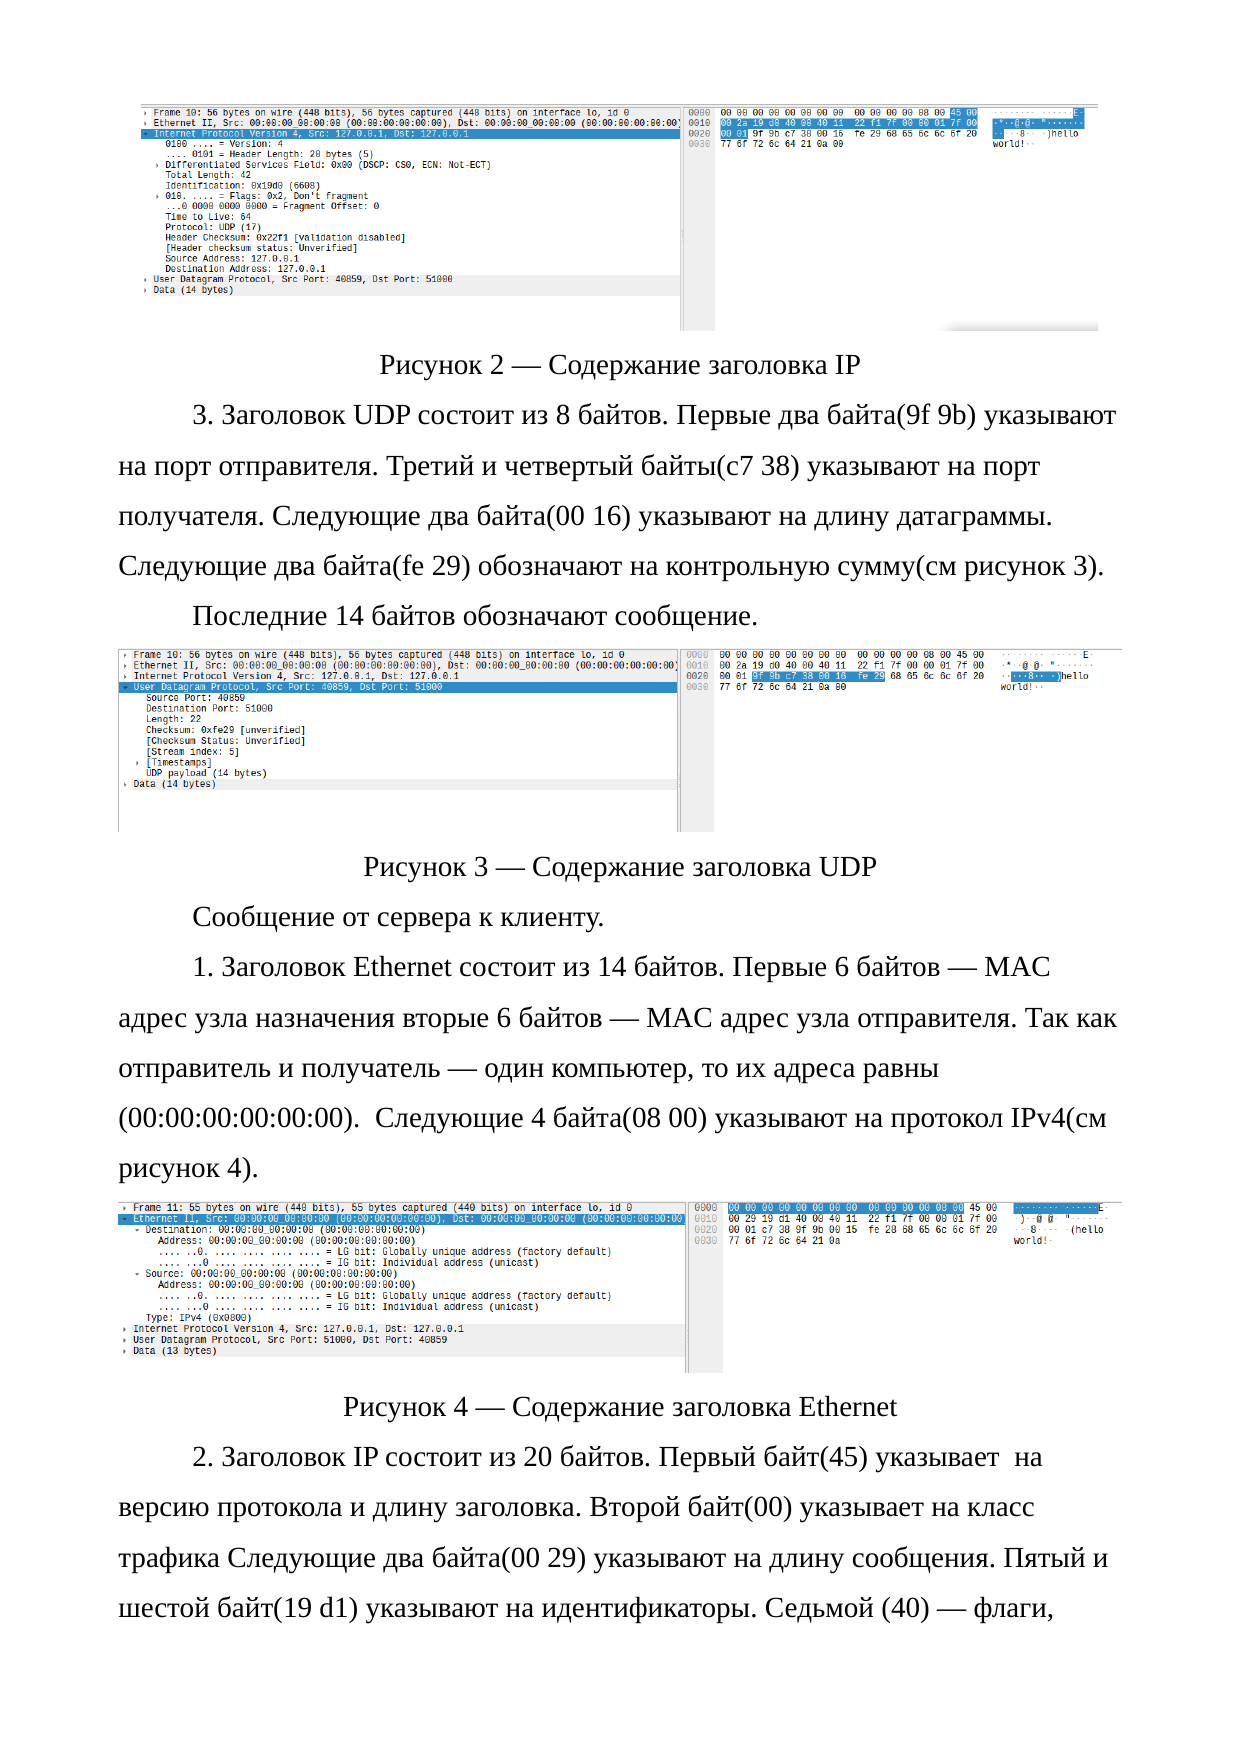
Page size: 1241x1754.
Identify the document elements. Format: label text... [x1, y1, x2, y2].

text 3. Заголовок UDP состоит из 8 байтов. Первые два байта(9f 9b) указывают на порт отправителя. Третий и четвертый байты(c7 38) указывают на порт получателя. Следующие два байта(00 16) указывают на длину датаграммы. Следующие два байта(fe 29) обозначают на контрольную сумму(см рисунок 3). [118, 397, 1122, 582]
text Последние 14 байтов обозначают сообщение. [118, 598, 1122, 632]
text Рисунок 2 — Содержание заголовка IP [118, 118, 1122, 381]
text Сообщение от сервера к клиенту. [118, 899, 1122, 933]
text 2. Заголовок IP состоит из 20 байтов. Первый байт(45) указывает на версию протокола и длину заголовка. Второй байт(00) указывает на класс трафика Следующие два байта(00 29) указывают на длину сообщения. Пятый и шестой байт(19 d1) указывают на идентификаторы. Седьмой (40) — флаги, [118, 1439, 1122, 1624]
text Рисунок 4 — Содержание заголовка Ethernet [118, 1373, 1122, 1422]
text 1. Заголовок Ethernet состоит из 14 байтов. Первые 6 байтов — MAC адрес узла назначения вторые 6 байтов — MAC адрес узла отправителя. Так как отправитель и получатель — один компьютер, то их адреса равны (00:00:00:00:00:00). Следующие 4 байта(08 00) указывают на протокол IPv4(см рисунок 4). [118, 949, 1122, 1184]
picture [118, 1201, 1123, 1373]
text Рисунок 3 — Содержание заголовка UDP [118, 832, 1122, 882]
picture [141, 104, 1099, 331]
picture [118, 648, 1123, 832]
